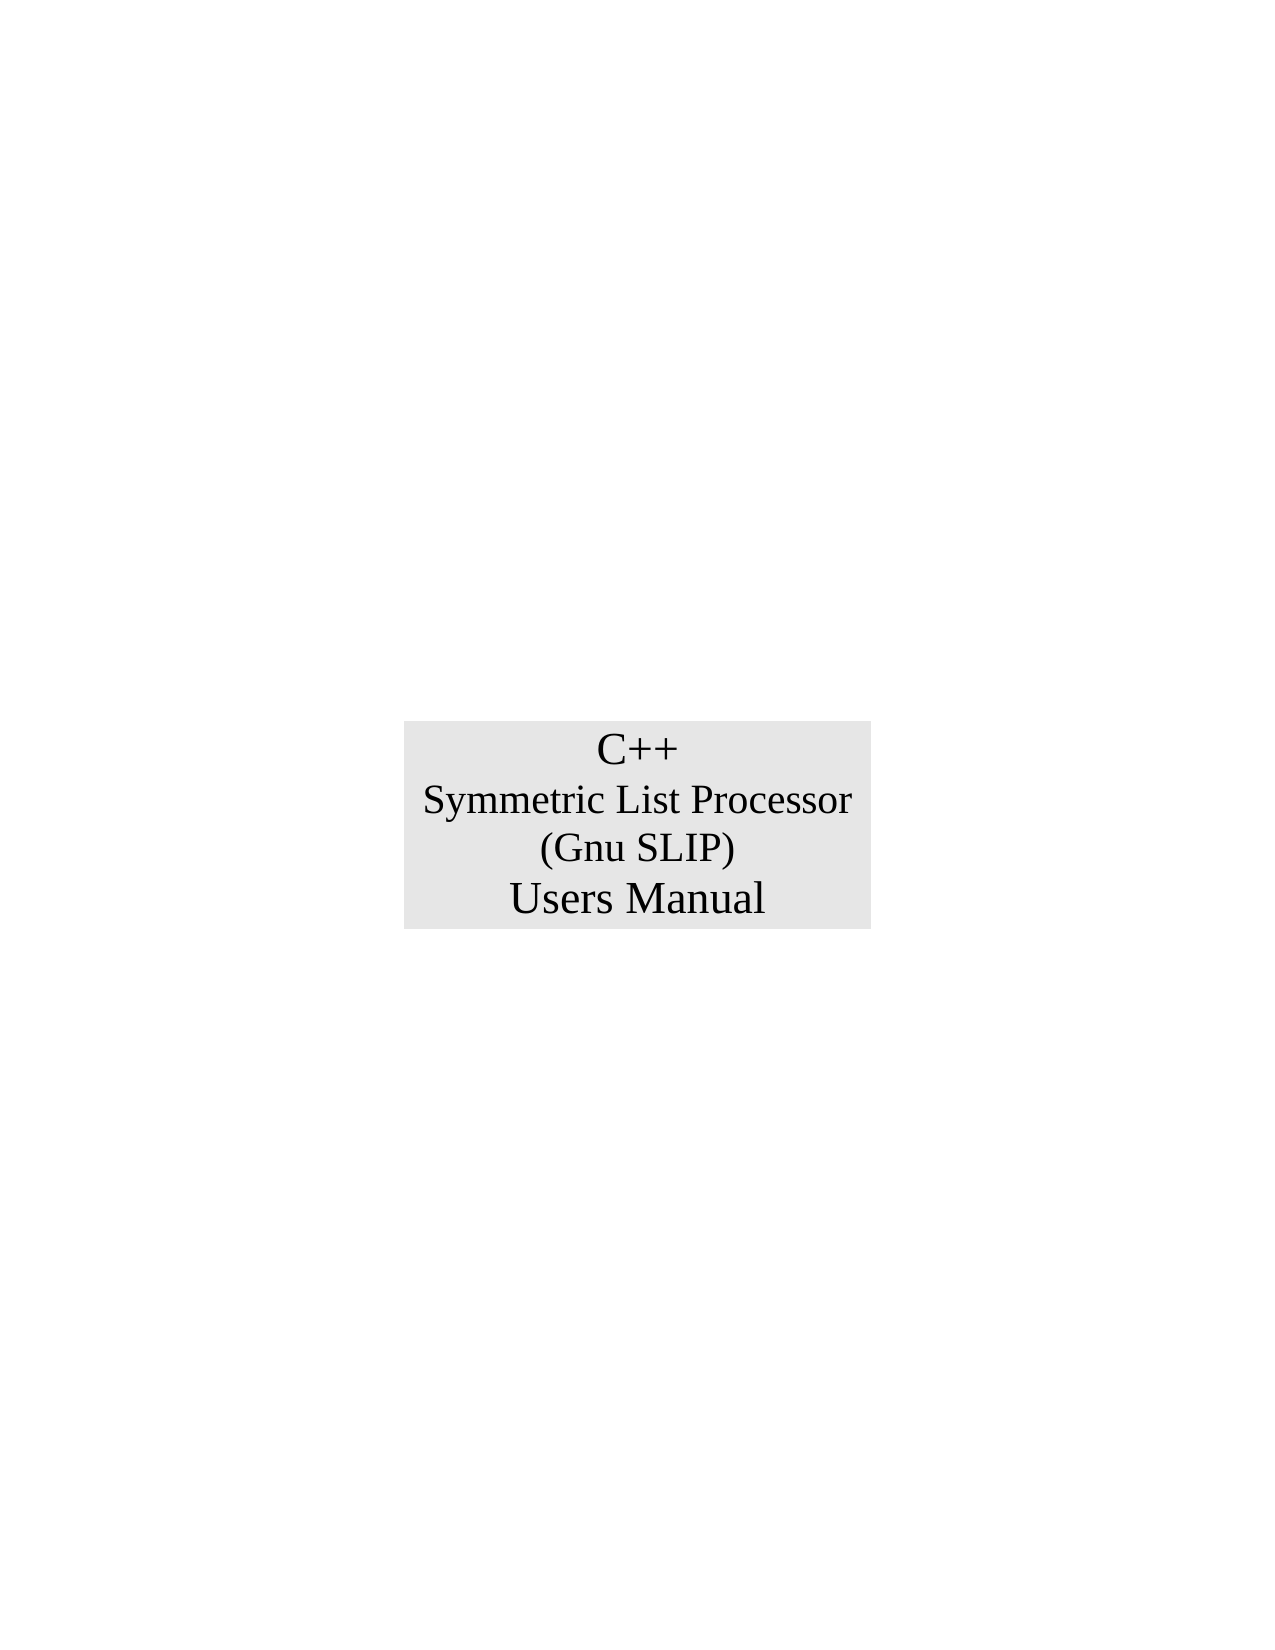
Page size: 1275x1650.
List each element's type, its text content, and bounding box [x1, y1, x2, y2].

text C++ Symmetric List Processor (Gnu SLIP) Users Manual [404, 721, 871, 923]
